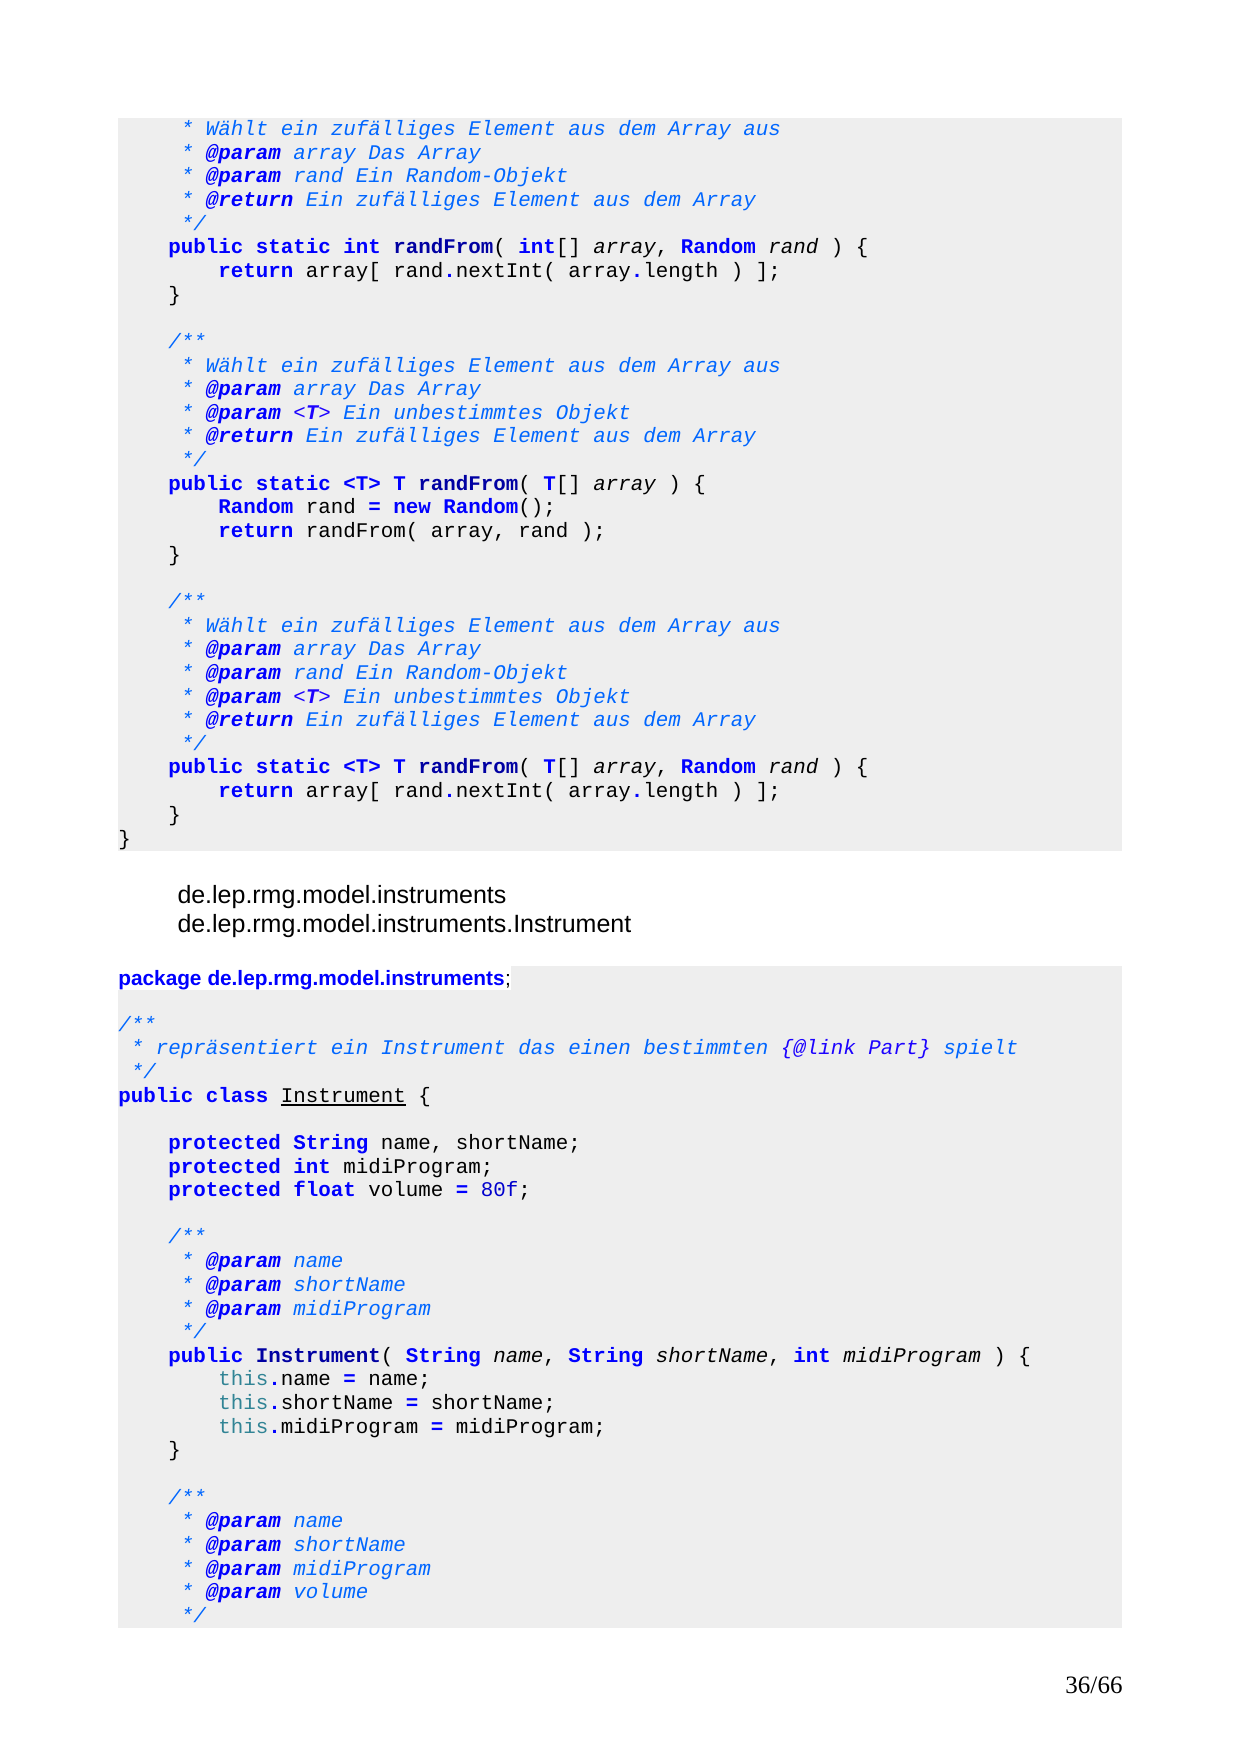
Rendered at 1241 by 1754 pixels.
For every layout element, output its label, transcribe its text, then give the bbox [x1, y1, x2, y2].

text de.lep.rmg.model.instruments.Instrument [118, 909, 1122, 937]
text /** [118, 1227, 1122, 1250]
text protected int midiProgram; [118, 1156, 1122, 1179]
text * @param shortName [118, 1274, 1122, 1297]
text } [118, 804, 1122, 827]
text * @param midiProgram [118, 1558, 1122, 1581]
text */ [118, 213, 1122, 236]
text } [118, 284, 1122, 307]
text /** [118, 331, 1122, 354]
text * @param array Das Array [118, 378, 1122, 402]
text * Wählt ein zufälliges Element aus dem Array aus [118, 118, 1122, 142]
text this.shortName = shortName; [118, 1392, 1122, 1416]
text * @param <T> Ein unbestimmtes Objekt [118, 402, 1122, 426]
text * @param name [118, 1510, 1122, 1534]
text * @param <T> Ein unbestimmtes Objekt [118, 686, 1122, 709]
text Random rand = new Random(); [118, 496, 1122, 520]
text * @return Ein zufälliges Element aus dem Array [118, 189, 1122, 213]
text * @param rand Ein Random-Objekt [118, 165, 1122, 189]
text return array[ rand.nextInt( array.length ) ]; [118, 780, 1122, 804]
text public static <T> T randFrom( T[] array, Random rand ) { [118, 757, 1122, 780]
text protected String name, shortName; [118, 1132, 1122, 1156]
text return randFrom( array, rand ); [118, 520, 1122, 544]
text public static <T> T randFrom( T[] array ) { [118, 473, 1122, 496]
text */ [118, 1605, 1122, 1628]
text * @param shortName [118, 1534, 1122, 1558]
text * repräsentiert ein Instrument das einen bestimmten {@link Part} spielt [118, 1037, 1122, 1061]
text */ [118, 1321, 1122, 1345]
text /** [118, 1487, 1122, 1510]
text } [118, 1439, 1122, 1463]
text * @param name [118, 1250, 1122, 1274]
text */ [118, 733, 1122, 757]
text * @param array Das Array [118, 142, 1122, 165]
text /** [118, 1014, 1122, 1037]
text } [118, 827, 1122, 851]
text /** [118, 591, 1122, 615]
text protected float volume = 80f; [118, 1179, 1122, 1203]
text } [118, 544, 1122, 567]
text return array[ rand.nextInt( array.length ) ]; [118, 260, 1122, 284]
text * Wählt ein zufälliges Element aus dem Array aus [118, 354, 1122, 378]
text * @param array Das Array [118, 638, 1122, 662]
text * @param rand Ein Random-Objekt [118, 662, 1122, 686]
text * Wählt ein zufälliges Element aus dem Array aus [118, 615, 1122, 638]
text public Instrument( String name, String shortName, int midiProgram ) { [118, 1345, 1122, 1368]
text */ [118, 449, 1122, 473]
text * @param volume [118, 1581, 1122, 1605]
text public static int randFrom( int[] array, Random rand ) { [118, 236, 1122, 260]
text * @return Ein zufälliges Element aus dem Array [118, 426, 1122, 449]
text package de.lep.rmg.model.instruments; [118, 966, 1122, 990]
text public class Instrument { [118, 1085, 1122, 1108]
text de.lep.rmg.model.instruments [118, 880, 1122, 909]
text this.midiProgram = midiProgram; [118, 1416, 1122, 1439]
text * @return Ein zufälliges Element aus dem Array [118, 709, 1122, 733]
text this.name = name; [118, 1368, 1122, 1392]
text * @param midiProgram [118, 1297, 1122, 1321]
text */ [118, 1061, 1122, 1085]
